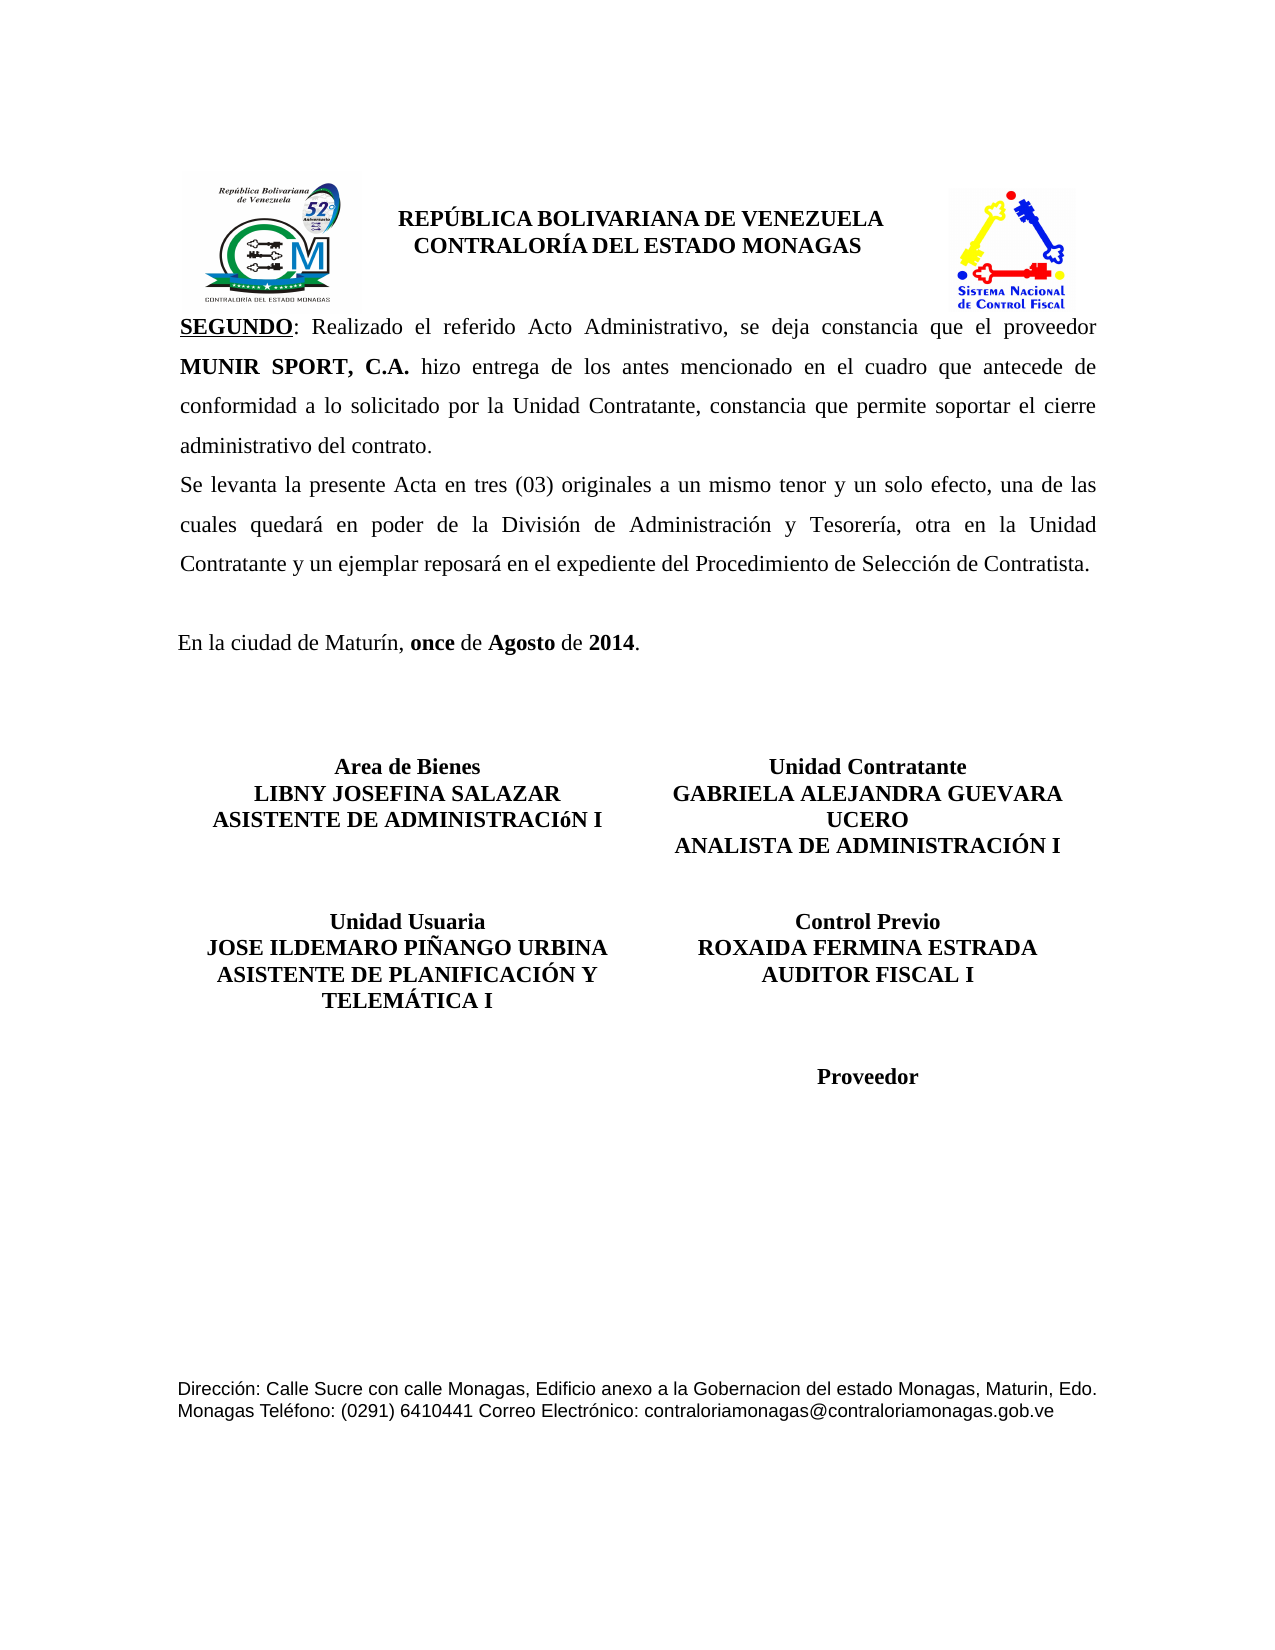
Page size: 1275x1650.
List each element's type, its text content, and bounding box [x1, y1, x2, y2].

text Se levanta la presente Acta en tres (03) originales a un mismo tenor y un solo efecto, una de las cuales quedará en poder de la División de Administración y Tesorería, otra en la Unidad Contratante y un ejemplar reposará en el expediente del Procedimiento de Selección de Contratista. [180, 471, 1098, 576]
table_cell Unidad Usuaria JOSE ILDEMARO PIÑANGO URBINA ASISTENTE DE PLANIFICACIÓN Y TELEMÁTICA I [177, 903, 637, 1019]
table_cell [638, 1019, 1098, 1057]
picture [948, 188, 1076, 312]
table_cell Proveedor [638, 1057, 1098, 1121]
table_header Unidad Contratante GABRIELA ALEJANDRA GUEVARA UCERO ANALISTA DE ADMINISTRACIÓN I [638, 748, 1098, 864]
table_cell [177, 865, 637, 902]
table_cell [177, 1057, 637, 1121]
table_cell [638, 865, 1098, 902]
picture [182, 171, 363, 314]
text En la ciudad de Maturín, once de Agosto de 2014. [177, 629, 1098, 655]
table_cell Control Previo ROXAIDA FERMINA ESTRADA AUDITOR FISCAL I [638, 903, 1098, 1019]
table_cell [177, 1019, 637, 1057]
table_header Area de Bienes LIBNY JOSEFINA SALAZAR ASISTENTE DE ADMINISTRACIóN I [177, 748, 637, 864]
text SEGUNDO: Realizado el referido Acto Administrativo, se deja constancia que el proveedor MUNIR SPORT, C.A. hizo entrega de los antes mencionado en el cuadro que antecede de conformidad a lo solicitado por la Unidad Contratante, constancia que permite soportar el cierre administrativo del contrato. [180, 313, 1098, 458]
